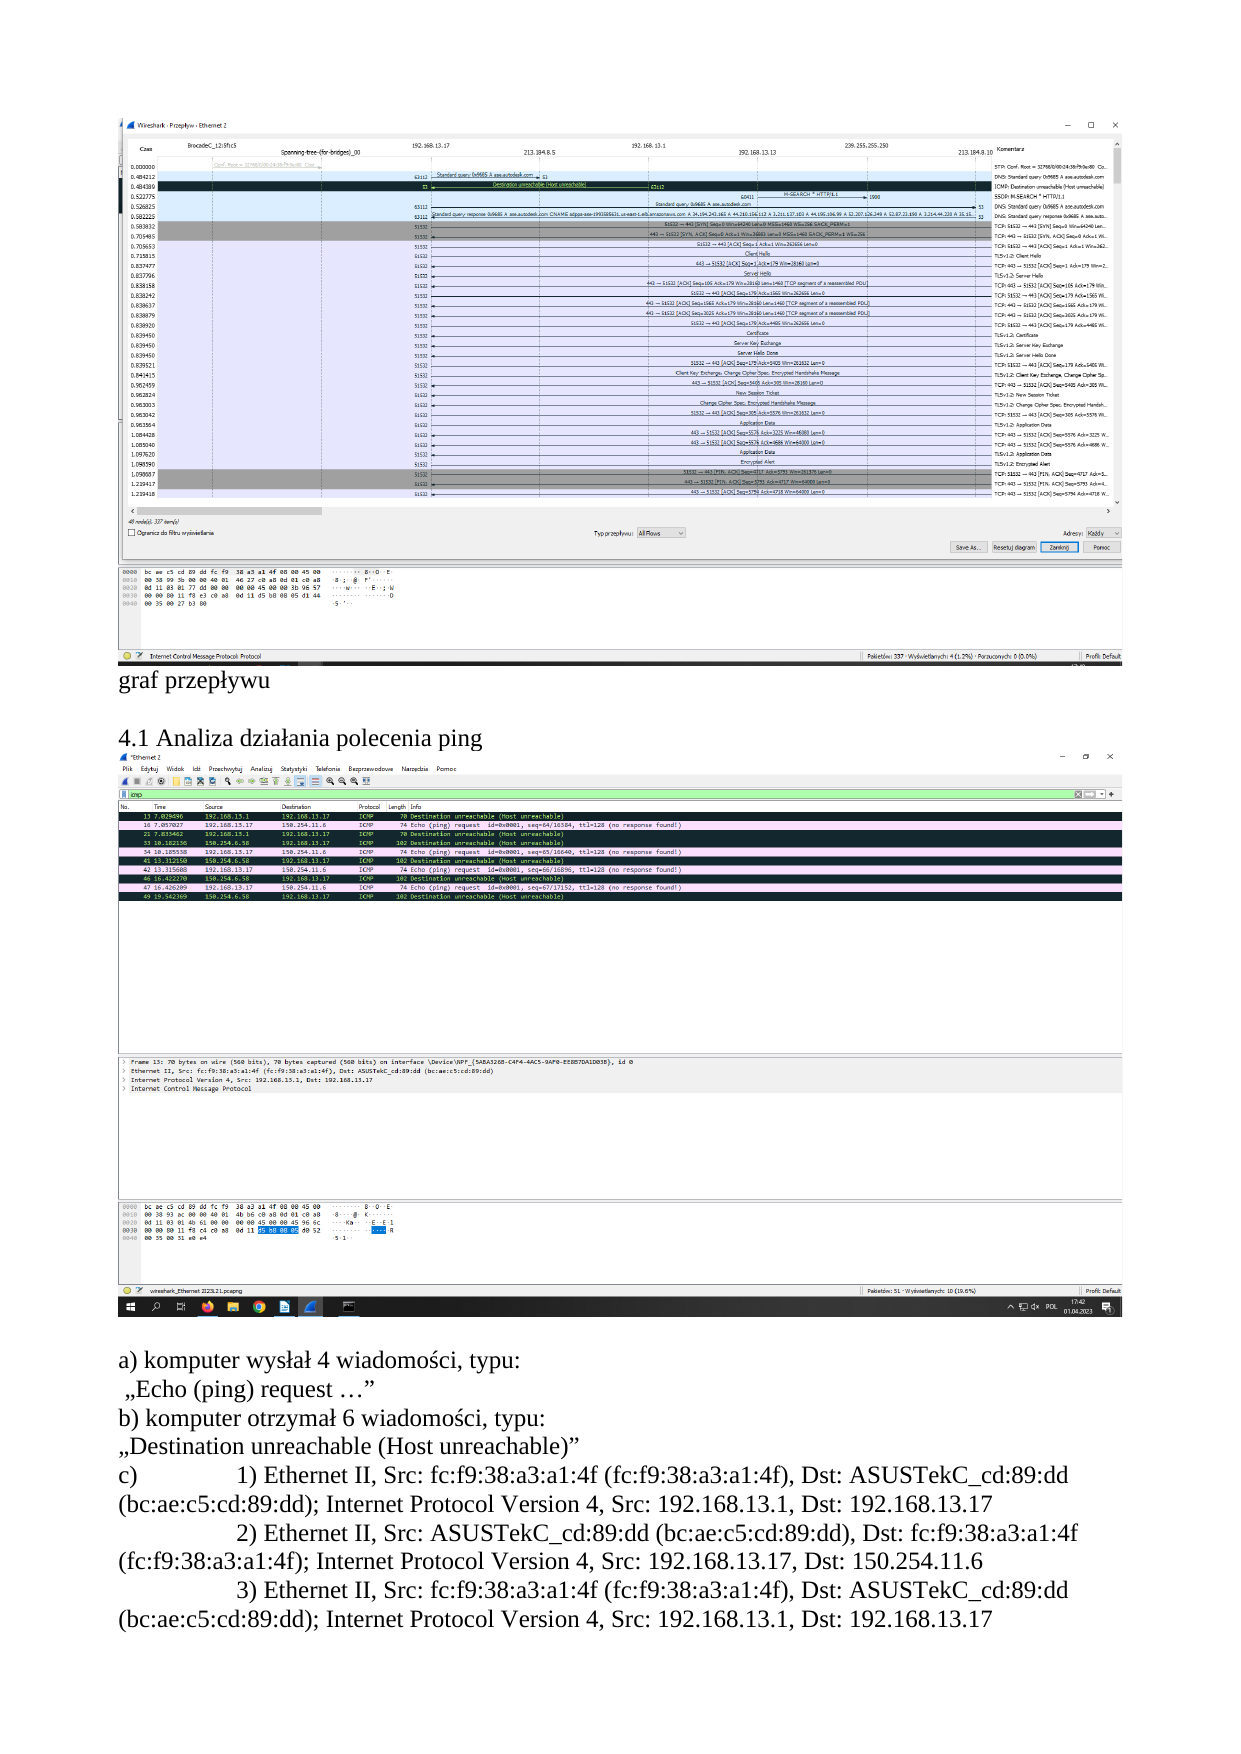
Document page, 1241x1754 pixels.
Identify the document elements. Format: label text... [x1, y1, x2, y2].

text c) 1) Ethernet II, Src: fc:f9:38:a3:a1:4f (fc:f9:38:a3:a1:4f), Dst: ASUSTekC_cd:89:dd (bc:ae:c5:cd:89:dd); Internet Protocol Version 4, Src: 192.168.13.1, Dst: 192.168.13.17 [118, 1460, 1122, 1518]
text b) komputer otrzymał 6 wiadomości, typu: [118, 1403, 1122, 1431]
text „Echo (ping) request …” [118, 1374, 1122, 1403]
text 4.1 Analiza działania polecenia ping [118, 723, 1122, 751]
text 2) Ethernet II, Src: ASUSTekC_cd:89:dd (bc:ae:c5:cd:89:dd), Dst: fc:f9:38:a3:a1:4f (fc:f9:38:a3:a1:4f); Internet Protocol Version 4, Src: 192.168.13.17, Dst: 150.254.11.6 [118, 1518, 1122, 1575]
text graf przepływu [118, 666, 1122, 694]
text a) komputer wysłał 4 wiadomości, typu: [118, 1345, 1122, 1374]
text 3) Ethernet II, Src: fc:f9:38:a3:a1:4f (fc:f9:38:a3:a1:4f), Dst: ASUSTekC_cd:89:dd (bc:ae:c5:cd:89:dd); Internet Protocol Version 4, Src: 192.168.13.1, Dst: 192.168.13.17 [118, 1575, 1122, 1633]
picture [118, 118, 1123, 666]
text „Destination unreachable (Host unreachable)” [118, 1431, 1122, 1460]
picture [118, 751, 1123, 1317]
